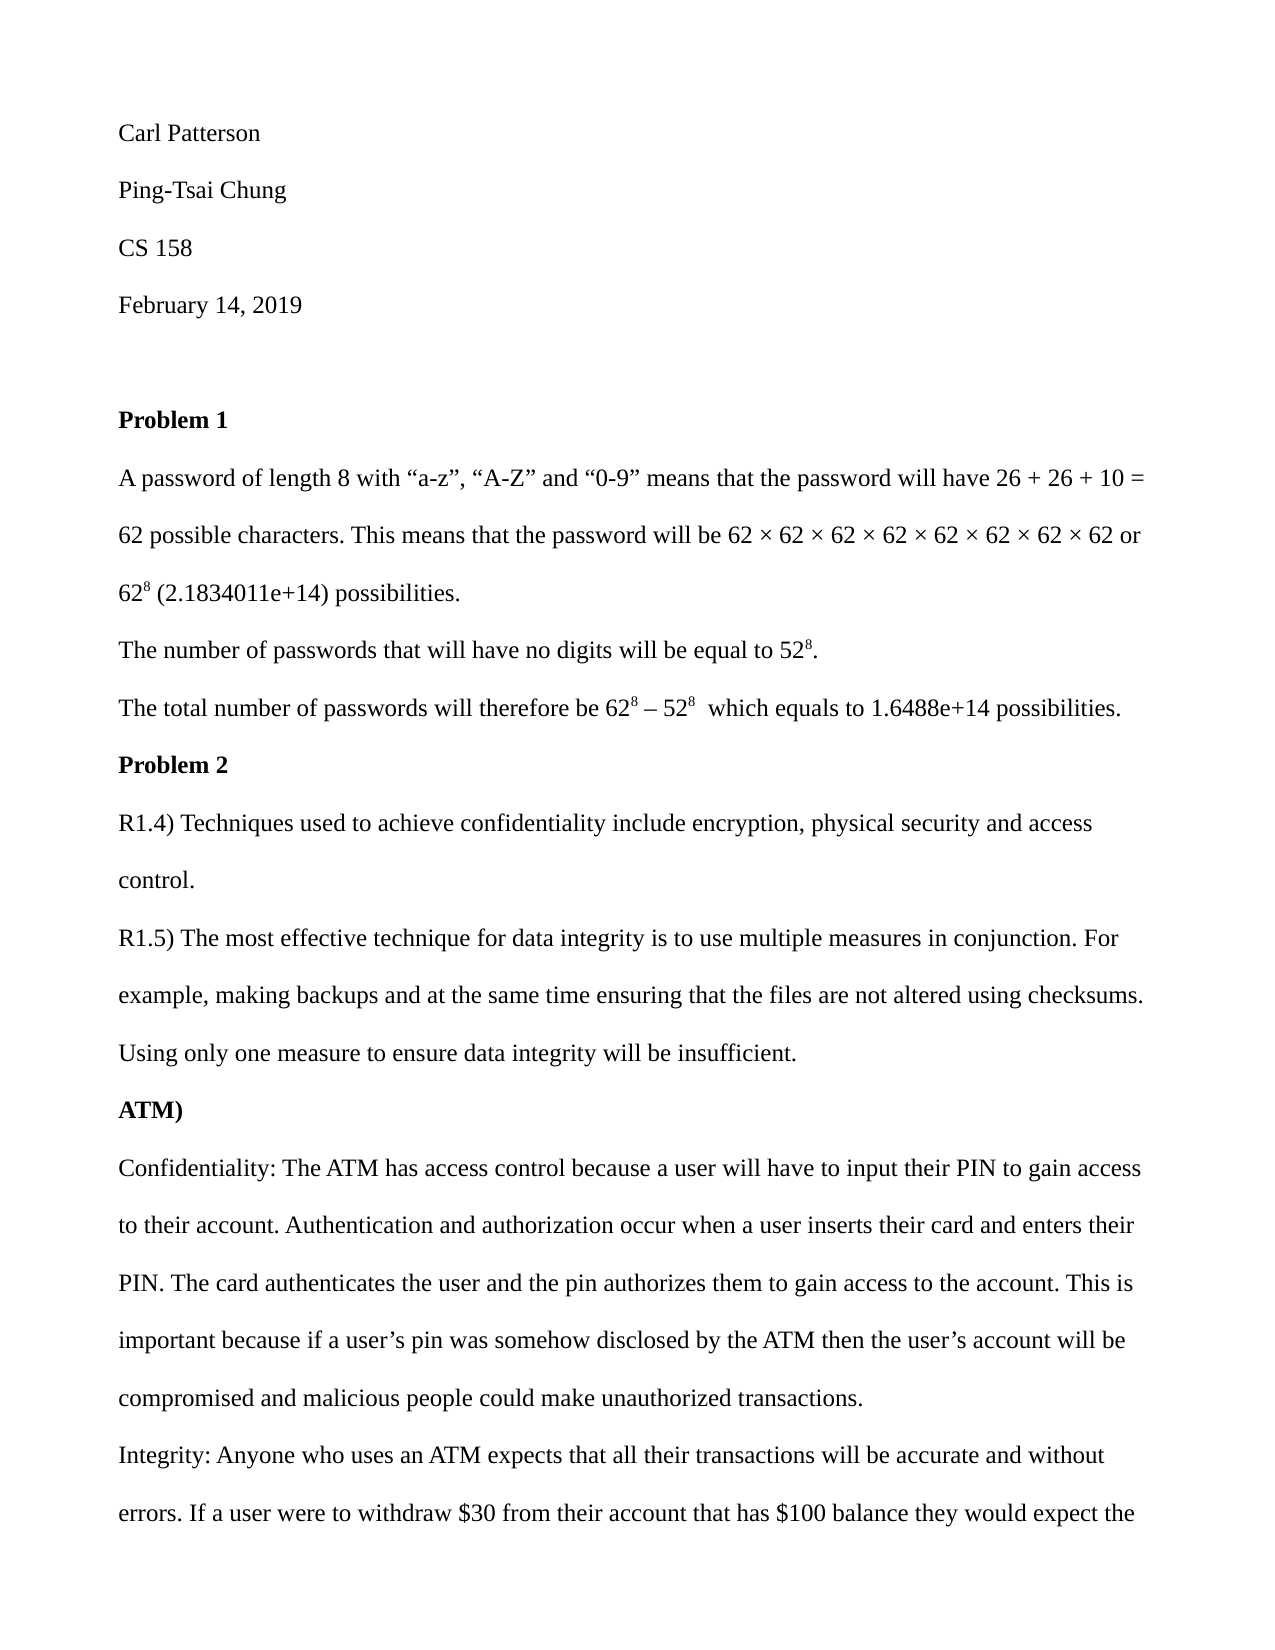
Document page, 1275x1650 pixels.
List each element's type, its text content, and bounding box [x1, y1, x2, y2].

text R1.5) The most effective technique for data integrity is to use multiple measures in conjunction. For example, making backups and at the same time ensuring that the files are not altered using checksums. Using only one measure to ensure data integrity will be insufficient. [118, 923, 1157, 1067]
text The total number of passwords will therefore be 628 – 528 which equals to 1.6488e+14 possibilities. [118, 693, 1157, 722]
text A password of length 8 with “a-z”, “A-Z” and “0-9” means that the password will have 26 + 26 + 10 = 62 possible characters. This means that the password will be 62 × 62 × 62 × 62 × 62 × 62 × 62 × 62 or 628 (2.1834011e+14) possibilities. [118, 463, 1157, 607]
text Problem 1 [118, 406, 1157, 434]
text CS 158 [118, 233, 1157, 262]
text Confidentiality: The ATM has access control because a user will have to input their PIN to gain access to their account. Authentication and authorization occur when a user inserts their card and enters their PIN. The card authenticates the user and the pin authorizes them to gain access to the account. This is important because if a user’s pin was somehow disclosed by the ATM then the user’s account will be compromised and malicious people could make unauthorized transactions. [118, 1153, 1157, 1412]
text February 14, 2019 [118, 291, 1157, 319]
text The number of passwords that will have no digits will be equal to 528. [118, 636, 1157, 664]
text Problem 2 [118, 751, 1157, 779]
text ATM) [118, 1096, 1157, 1124]
text Carl Patterson [118, 118, 1157, 147]
text R1.4) Techniques used to achieve confidentiality include encryption, physical security and access control. [118, 808, 1157, 894]
text Integrity: Anyone who uses an ATM expects that all their transactions will be accurate and without errors. If a user were to withdraw $30 from their account that has $100 balance they would expect the [118, 1441, 1157, 1527]
text Ping-Tsai Chung [118, 176, 1157, 204]
